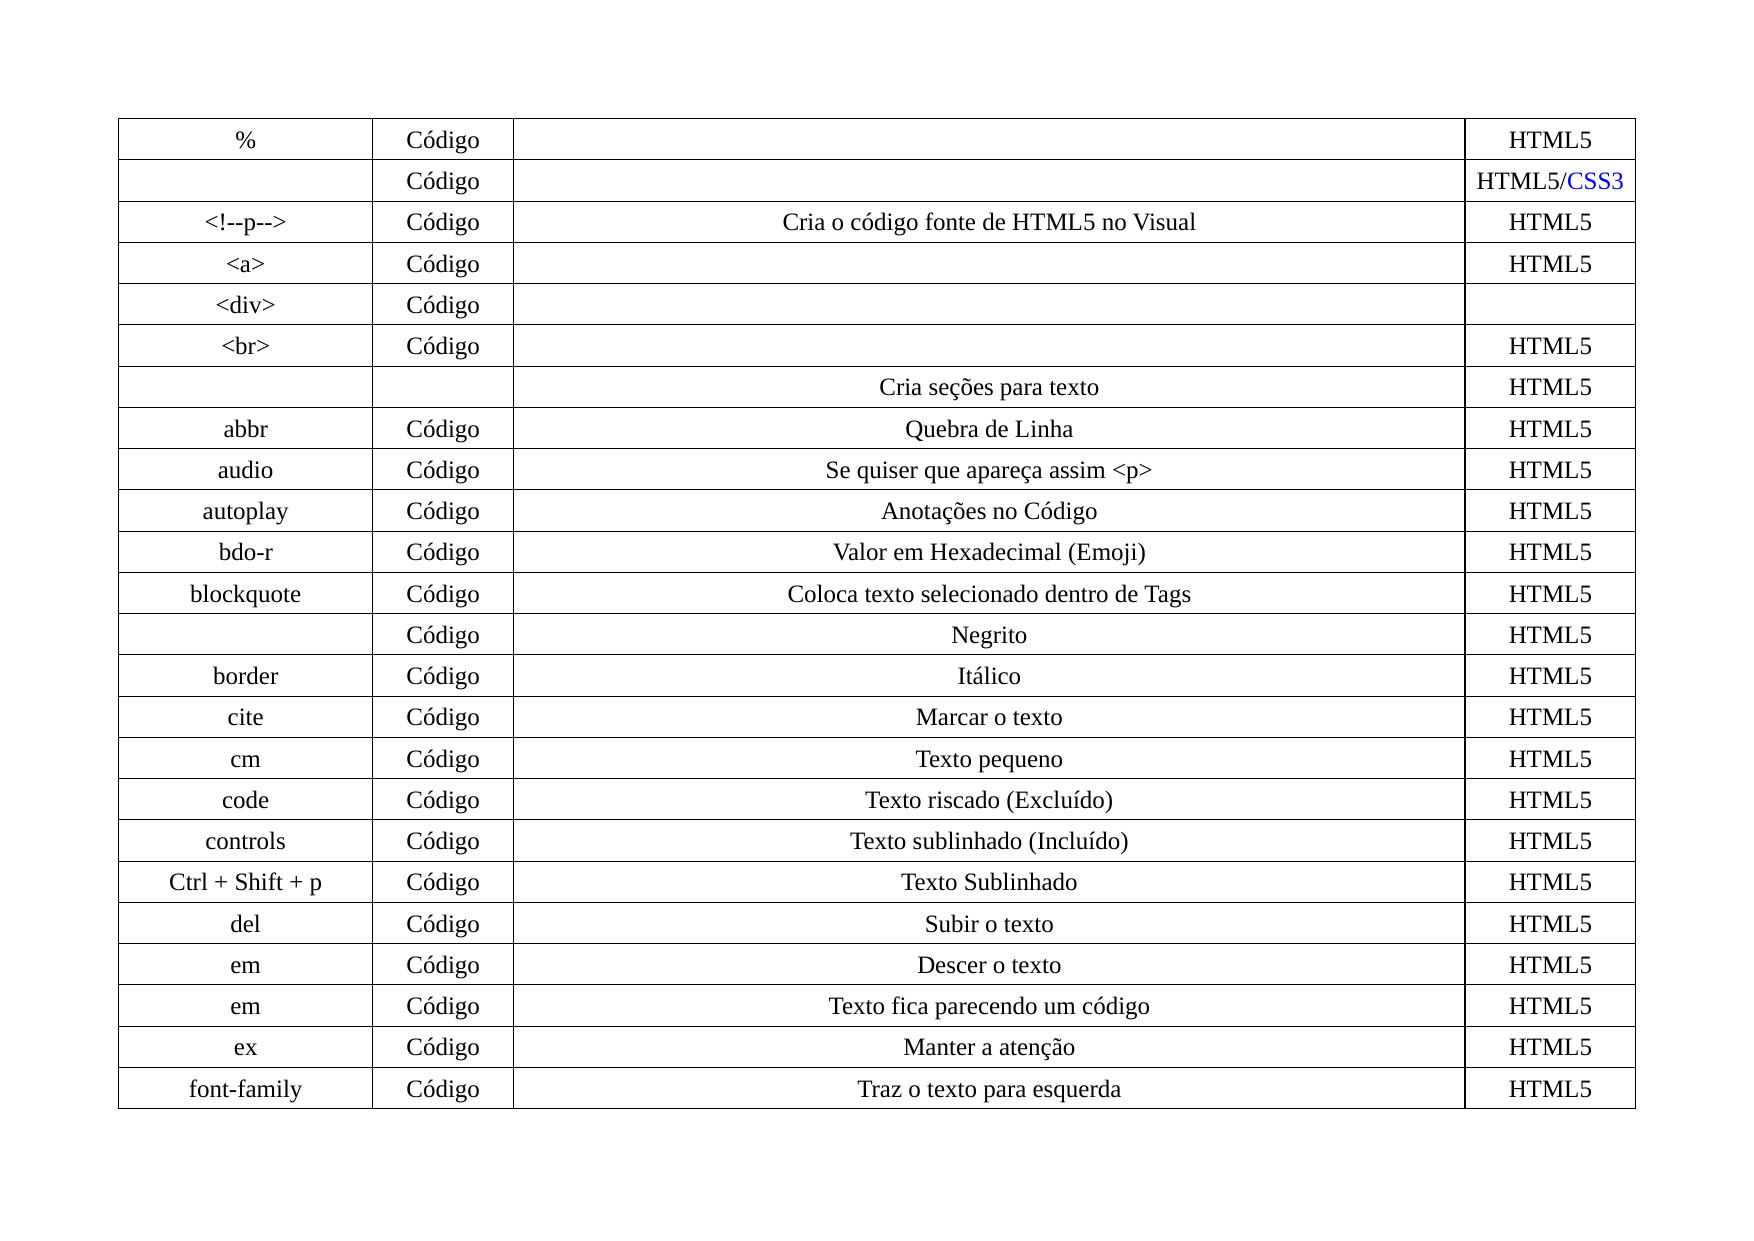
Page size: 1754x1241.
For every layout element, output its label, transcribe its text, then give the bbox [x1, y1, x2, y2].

table_cell [373, 367, 513, 407]
table_cell HTML5 [1466, 820, 1635, 861]
table_cell Código [373, 862, 513, 902]
table_cell Texto Sublinhado [514, 862, 1464, 902]
table_cell abbr [119, 408, 372, 448]
table_cell [514, 160, 1464, 201]
table_cell <br> [119, 325, 372, 366]
table_cell HTML5 [1466, 532, 1635, 572]
table_cell Código [373, 408, 513, 448]
table_cell Código [373, 614, 513, 654]
table_cell HTML5 [1466, 367, 1635, 407]
table_cell del [119, 903, 372, 943]
table_cell Negrito [514, 614, 1464, 654]
table_cell HTML5 [1466, 1027, 1635, 1067]
table_cell em [119, 985, 372, 1026]
table_cell Código [373, 160, 513, 201]
table_cell Código [373, 573, 513, 613]
table_cell Ctrl + Shift + p [119, 862, 372, 902]
table_cell Se quiser que apareça assim <p> [514, 449, 1464, 489]
table_cell Cria o código fonte de HTML5 no Visual [514, 202, 1464, 242]
table_cell <!--p--> [119, 202, 372, 242]
table_cell HTML5 [1466, 944, 1635, 984]
table_cell font-family [119, 1068, 372, 1108]
table_cell HTML5 [1466, 738, 1635, 778]
table_cell Código [373, 779, 513, 819]
table_cell Marcar o texto [514, 697, 1464, 737]
table_cell Código [373, 1027, 513, 1067]
table_cell Código [373, 532, 513, 572]
table_cell HTML5 [1466, 903, 1635, 943]
table_cell HTML5 [1466, 779, 1635, 819]
table_cell HTML5 [1466, 862, 1635, 902]
table_cell [514, 119, 1464, 159]
table_cell Traz o texto para esquerda [514, 1068, 1464, 1108]
table_cell Código [373, 655, 513, 696]
table_cell HTML5 [1466, 985, 1635, 1026]
table_cell Código [373, 449, 513, 489]
table_cell % [119, 119, 372, 159]
table_cell Texto fica parecendo um código [514, 985, 1464, 1026]
table_cell Anotações no Código [514, 490, 1464, 531]
table_cell HTML5 [1466, 655, 1635, 696]
table_cell Código [373, 284, 513, 324]
table_cell Código [373, 738, 513, 778]
table_cell blockquote [119, 573, 372, 613]
table_cell cm [119, 738, 372, 778]
table_cell HTML5 [1466, 449, 1635, 489]
table_cell Descer o texto [514, 944, 1464, 984]
table_cell HTML5 [1466, 119, 1635, 159]
table_cell <div> [119, 284, 372, 324]
table_cell HTML5 [1466, 408, 1635, 448]
table_cell Código [373, 202, 513, 242]
table_cell Texto riscado (Excluído) [514, 779, 1464, 819]
table_cell ex [119, 1027, 372, 1067]
table_cell HTML5 [1466, 614, 1635, 654]
table_cell Código [373, 903, 513, 943]
table_cell HTML5 [1466, 202, 1635, 242]
table_cell HTML5 [1466, 697, 1635, 737]
table_cell Código [373, 697, 513, 737]
table_cell em [119, 944, 372, 984]
table_cell Código [373, 820, 513, 861]
table_cell Subir o texto [514, 903, 1464, 943]
table_cell [119, 614, 372, 654]
table_cell HTML5 [1466, 573, 1635, 613]
table_cell Código [373, 985, 513, 1026]
table_cell [119, 160, 372, 201]
table_cell [1466, 284, 1635, 324]
table_cell Manter a atenção [514, 1027, 1464, 1067]
table_cell code [119, 779, 372, 819]
table_cell Código [373, 490, 513, 531]
table_cell autoplay [119, 490, 372, 531]
table_cell Coloca texto selecionado dentro de Tags [514, 573, 1464, 613]
table_cell HTML5 [1466, 325, 1635, 366]
table_cell [119, 367, 372, 407]
table_cell border [119, 655, 372, 696]
table_cell Cria seções para texto [514, 367, 1464, 407]
table_cell Texto pequeno [514, 738, 1464, 778]
table_cell HTML5/CSS3 [1466, 160, 1635, 201]
table_cell Código [373, 325, 513, 366]
table_cell cite [119, 697, 372, 737]
table_cell Código [373, 119, 513, 159]
table_cell [514, 284, 1464, 324]
table_cell Itálico [514, 655, 1464, 696]
table_cell Texto sublinhado (Incluído) [514, 820, 1464, 861]
table_cell HTML5 [1466, 490, 1635, 531]
table_cell Código [373, 243, 513, 283]
table_cell audio [119, 449, 372, 489]
table_cell [514, 243, 1464, 283]
table_cell HTML5 [1466, 243, 1635, 283]
table_cell HTML5 [1466, 1068, 1635, 1108]
table_cell Código [373, 944, 513, 984]
table_cell <a> [119, 243, 372, 283]
table_cell Valor em Hexadecimal (Emoji) [514, 532, 1464, 572]
table_cell Quebra de Linha [514, 408, 1464, 448]
table_cell controls [119, 820, 372, 861]
table_cell [514, 325, 1464, 366]
table_cell Código [373, 1068, 513, 1108]
table_cell bdo-r [119, 532, 372, 572]
